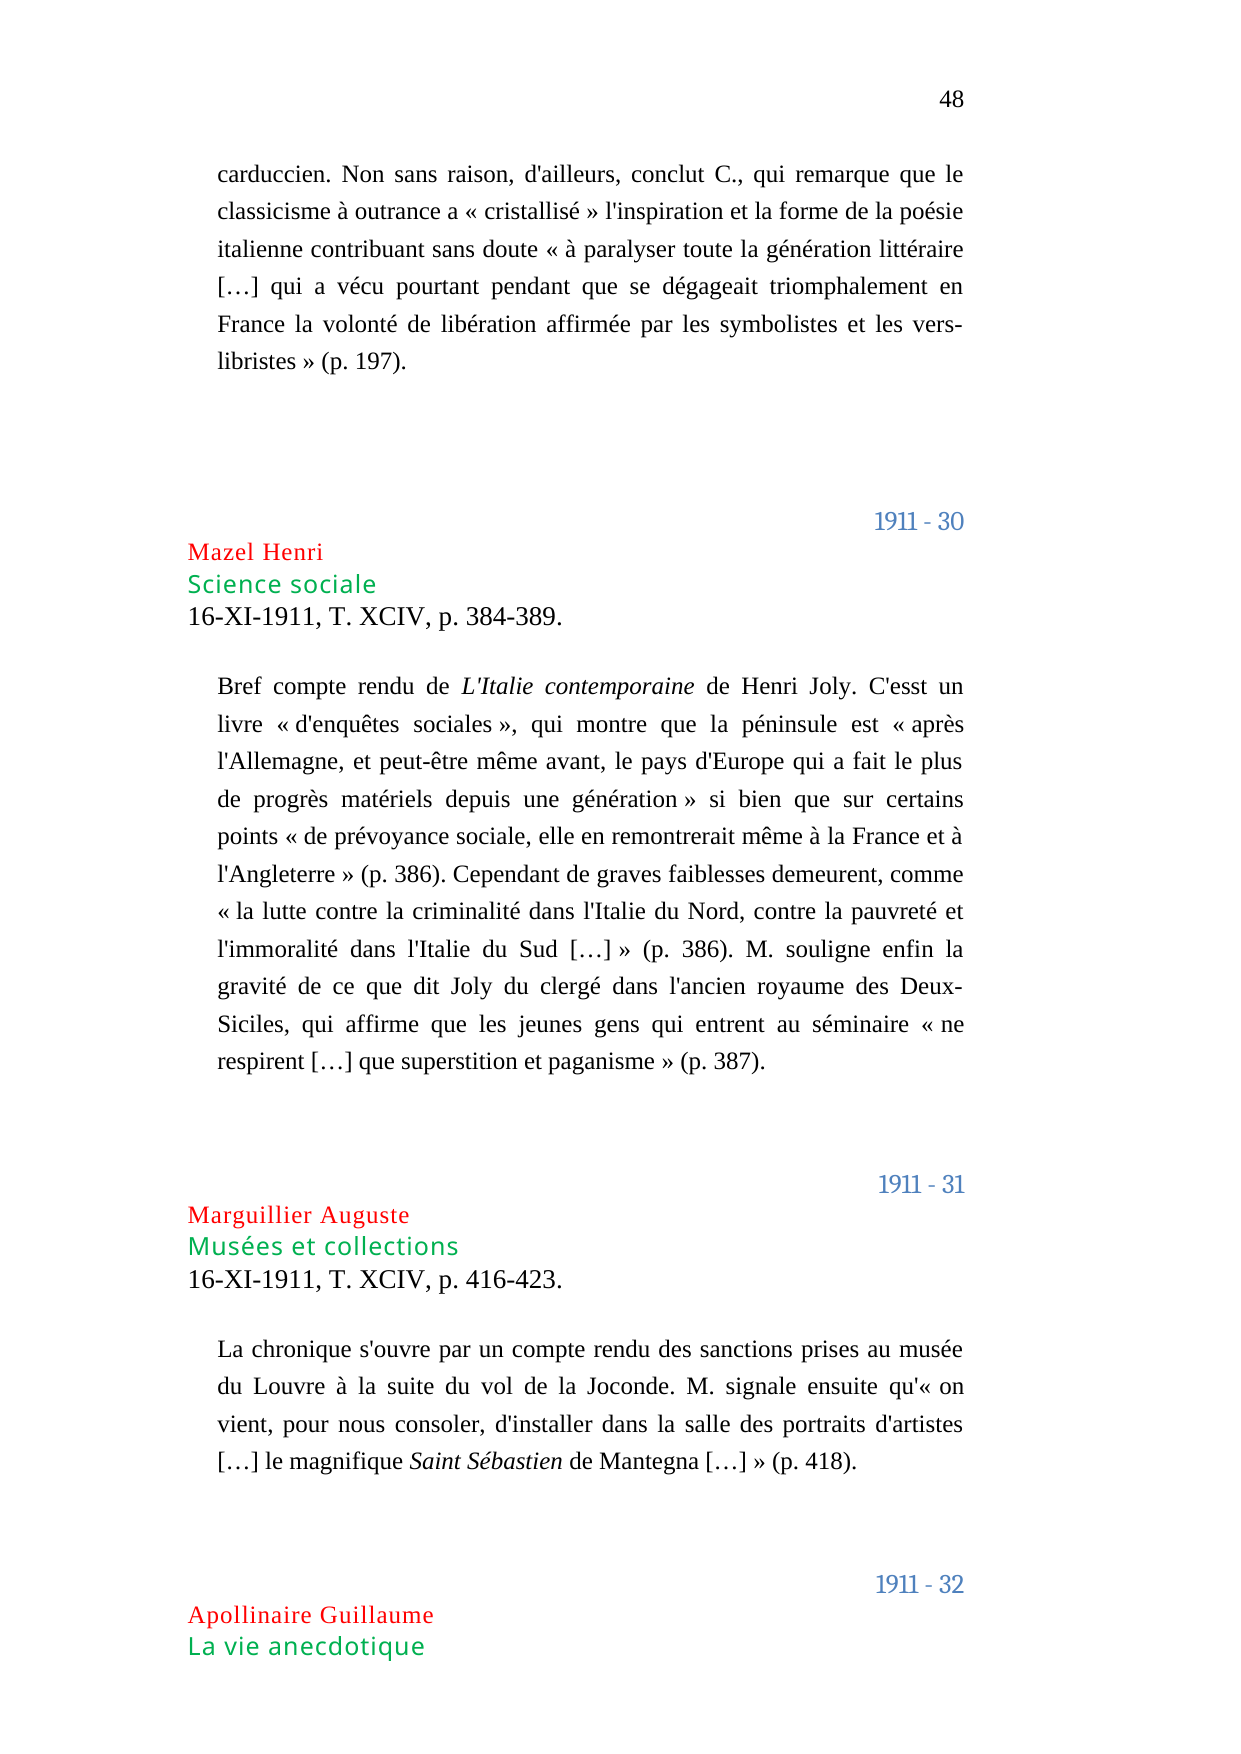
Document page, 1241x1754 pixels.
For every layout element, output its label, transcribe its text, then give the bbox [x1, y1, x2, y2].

text Mazel Henri [187, 537, 1053, 566]
text Marguillier Auguste [187, 1200, 1053, 1229]
text 16-XI-1911, T. XCIV, p. 416-423. [187, 1263, 1131, 1294]
text La chronique s'ouvre par un compte rendu des sanctions prises au musée du Louvre à la suite du vol de la Joconde. M. signale ensuite qu'« on vient, pour nous consoler, d'installer dans la salle des portraits d'artistes […] le magnifique Saint Sébastien de Mantegna […] » (p. 418). [217, 1325, 964, 1475]
text Bref compte rendu de L'Italie contemporaine de Henri Joly. C'esst un livre « d'enquêtes sociales », qui montre que la péninsule est « après l'Allemagne, et peut-être même avant, le pays d'Europe qui a fait le plus de progrès matériels depuis une génération » si bien que sur certains points « de prévoyance sociale, elle en remontrerait même à la France et à l'Angleterre » (p. 386). Cependant de graves faiblesses demeurent, comme « la lutte contre la criminalité dans l'Italie du Nord, contre la pauvreté et l'immoralité dans l'Italie du Sud […] » (p. 386). M. souligne enfin la gravité de ce que dit Joly du clergé dans l'ancien royaume des Deux-Siciles, qui affirme que les jeunes gens qui entrent au séminaire « ne respirent […] que superstition et paganisme » (p. 387). [217, 663, 964, 1075]
subtitle 1911 - 31 [217, 1163, 964, 1200]
text Apollinaire Guillaume [187, 1600, 1053, 1629]
subtitle 1911 - 30 [217, 500, 964, 537]
text Science sociale [187, 566, 1053, 600]
text carduccien. Non sans raison, d'ailleurs, conclut C., qui remarque que le classicisme à outrance a « cristallisé » l'inspiration et la forme de la poésie italienne contribuant sans doute « à paralyser toute la génération littéraire […] qui a vécu pourtant pendant que se dégageait triomphalement en France la volonté de libération affirmée par les symbolistes et les vers-libristes » (p. 197). [217, 150, 964, 375]
subtitle 1911 - 32 [217, 1563, 964, 1600]
text 16-XI-1911, T. XCIV, p. 384-389. [187, 600, 1131, 631]
text Musées et collections [187, 1229, 1053, 1263]
text La vie anecdotique [187, 1629, 1053, 1663]
